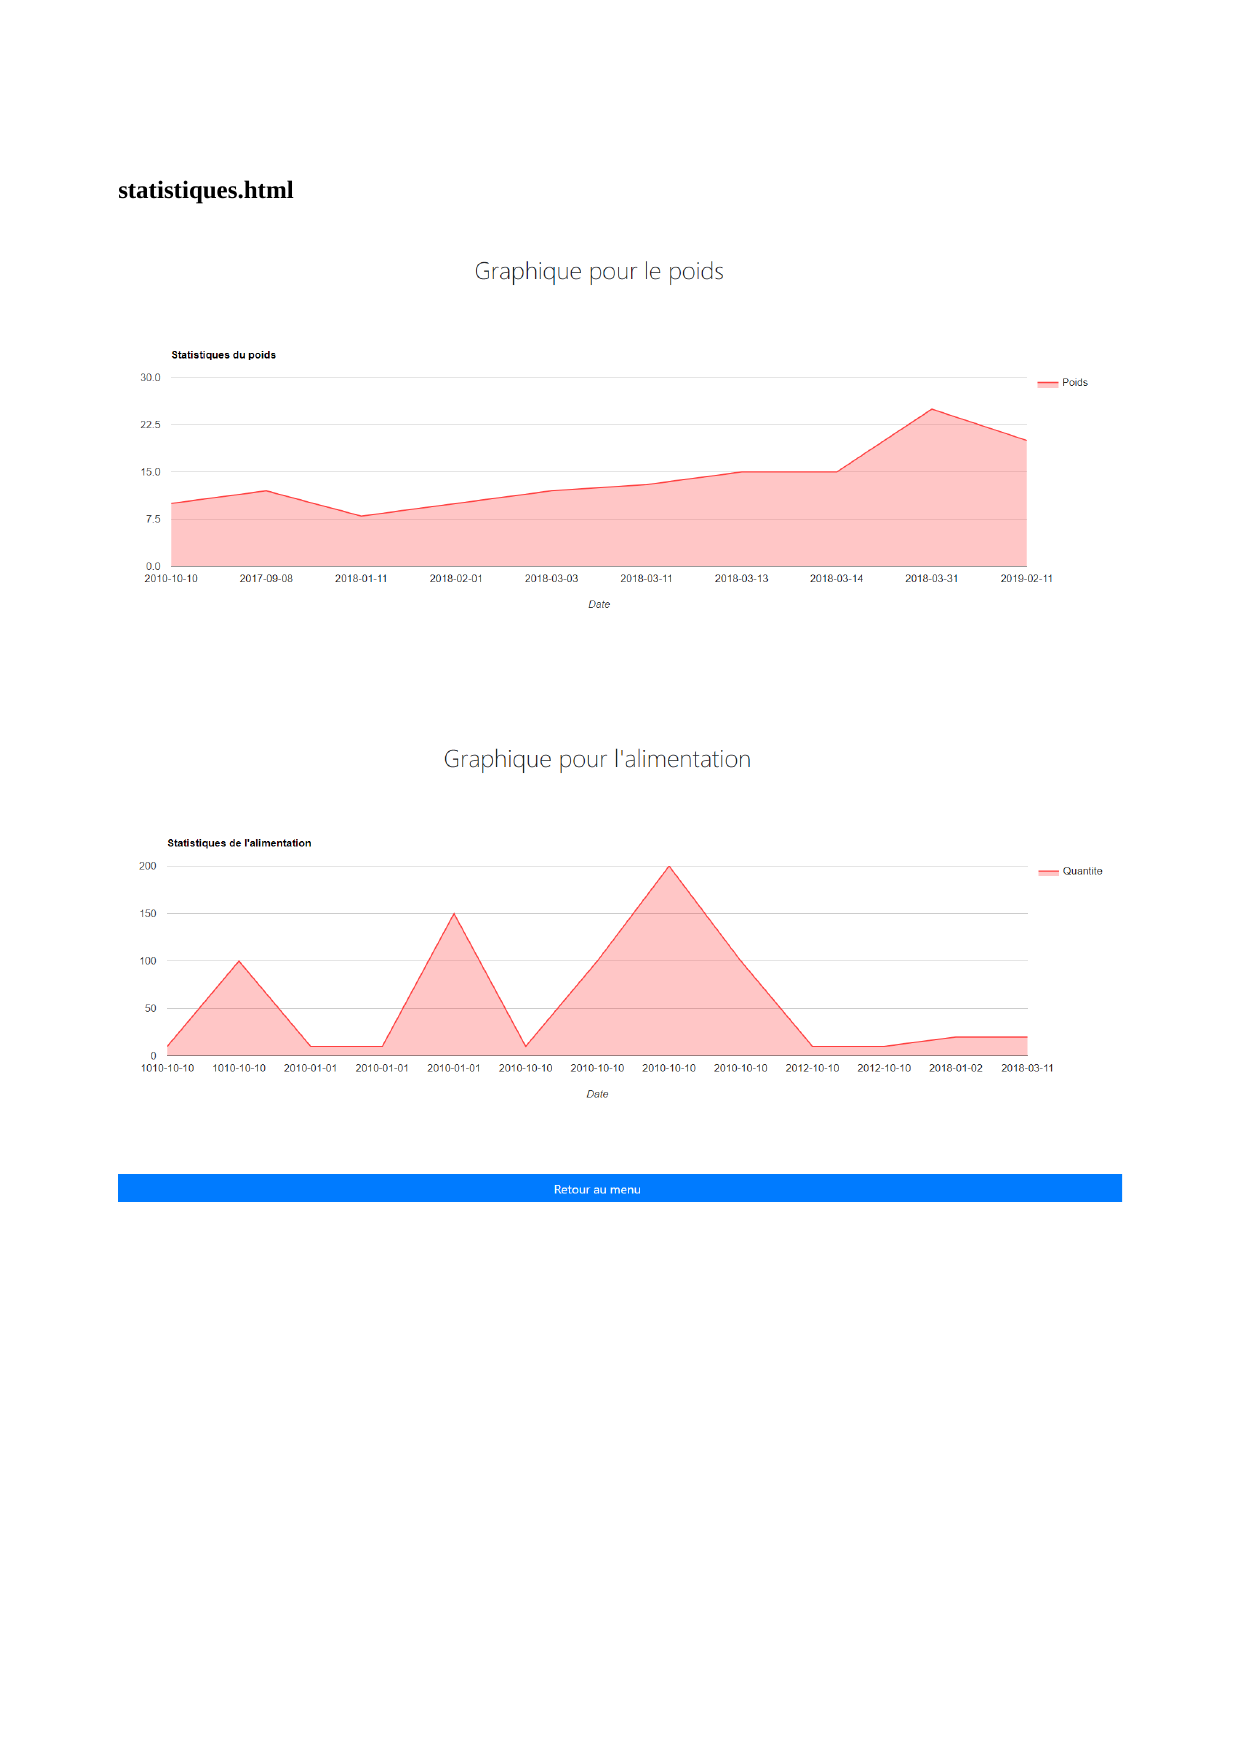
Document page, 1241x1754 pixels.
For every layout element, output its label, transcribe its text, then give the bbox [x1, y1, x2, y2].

picture [118, 233, 1123, 635]
picture [118, 720, 1123, 1202]
text statistiques.html [118, 176, 1122, 204]
